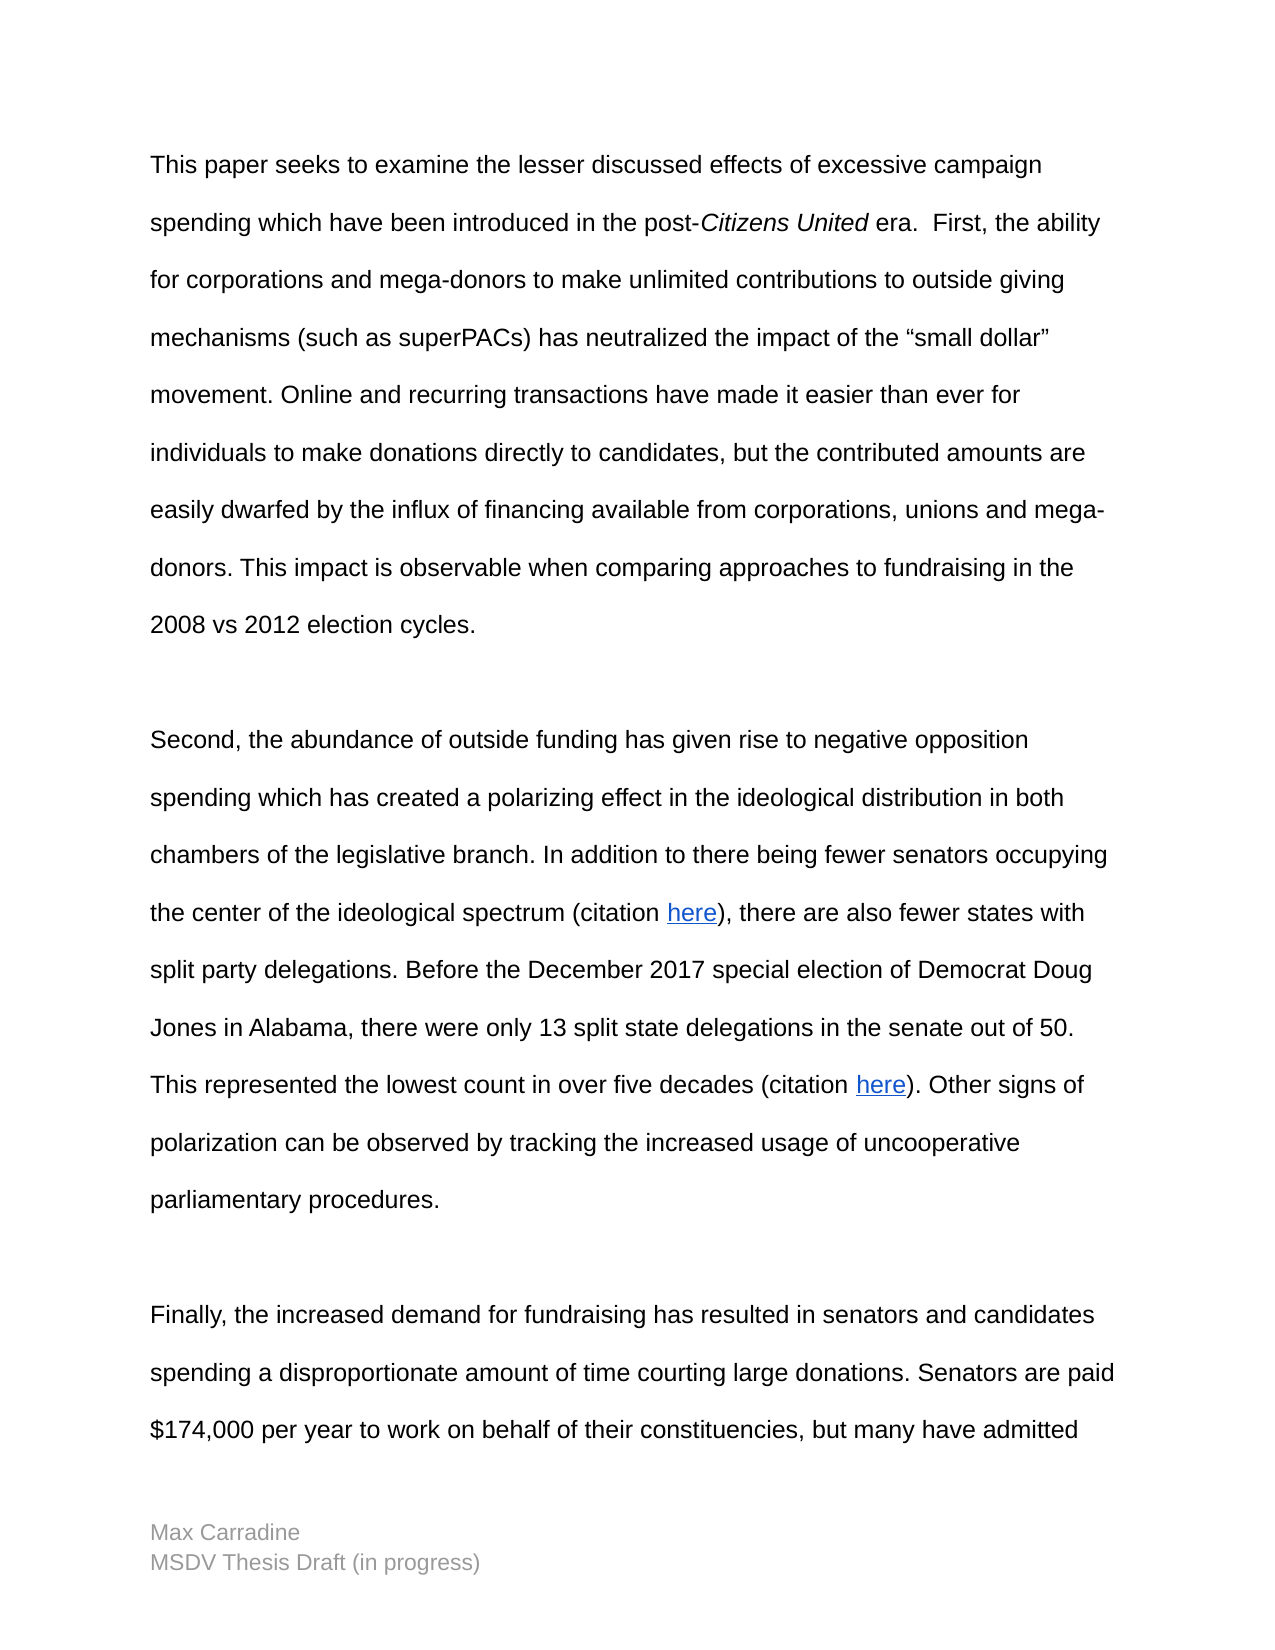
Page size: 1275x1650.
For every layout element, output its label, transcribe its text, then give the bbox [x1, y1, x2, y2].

text Finally, the increased demand for fundraising has resulted in senators and candidates spending a disproportionate amount of time courting large donations. Senators are paid $174,000 per year to work on behalf of their constituencies, but many have admitted [150, 1300, 1125, 1444]
text Second, the abundance of outside funding has given rise to negative opposition spending which has created a polarizing effect in the ideological distribution in both chambers of the legislative branch. In addition to there being fewer senators occupying the center of the ideological spectrum (citation here), there are also fewer states with split party delegations. Before the December 2017 special election of Democrat Doug Jones in Alabama, there were only 13 split state delegations in the senate out of 50. This represented the lowest count in over five decades (citation here). Other signs of polarization can be observed by tracking the increased usage of uncooperative parliamentary procedures. [150, 725, 1125, 1214]
text This paper seeks to examine the lesser discussed effects of excessive campaign spending which have been introduced in the post-Citizens United era. First, the ability for corporations and mega-donors to make unlimited contributions to outside giving mechanisms (such as superPACs) has neutralized the impact of the “small dollar” movement. Online and recurring transactions have made it easier than ever for individuals to make donations directly to candidates, but the contributed amounts are easily dwarfed by the influx of financing available from corporations, unions and mega-donors. This impact is observable when comparing approaches to fundraising in the 2008 vs 2012 election cycles. [150, 150, 1125, 639]
